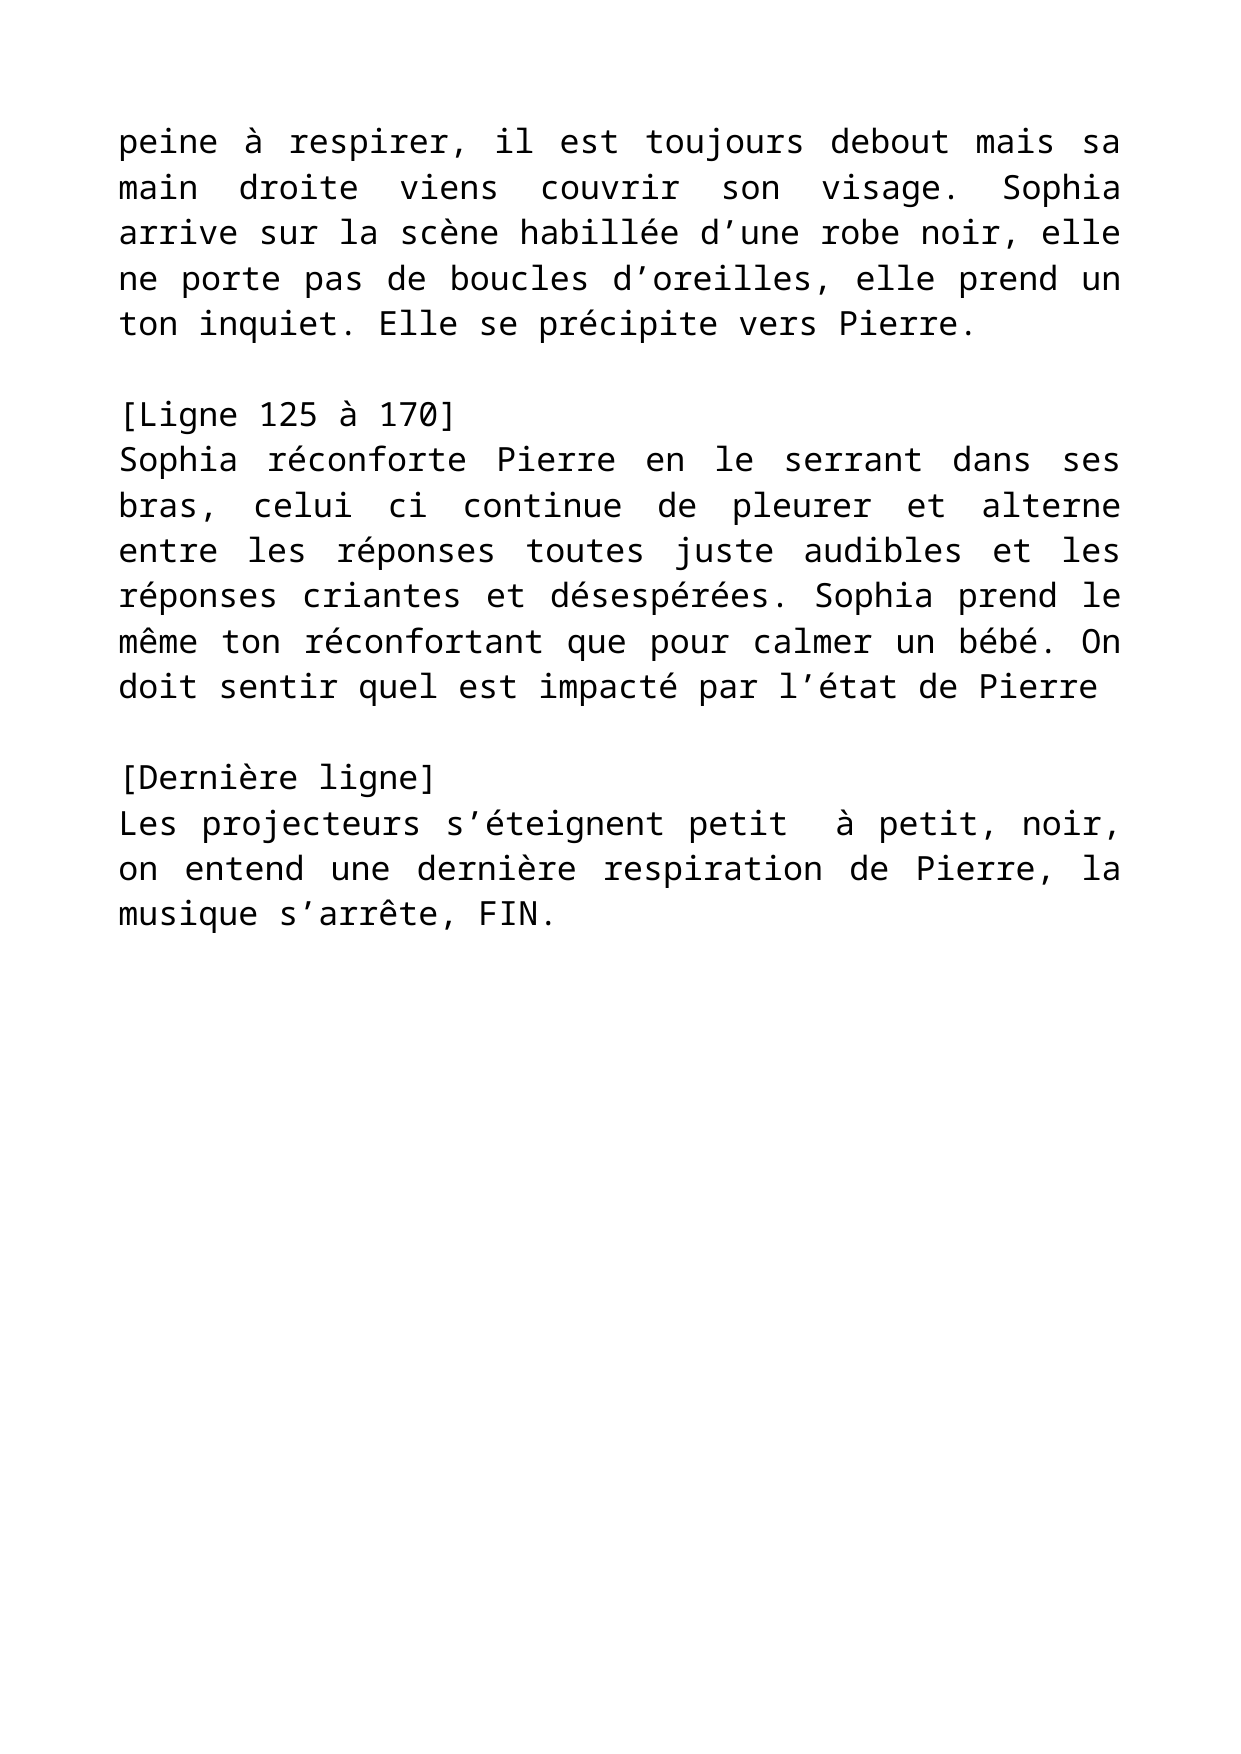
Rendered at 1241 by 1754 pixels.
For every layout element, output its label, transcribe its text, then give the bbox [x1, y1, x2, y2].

text Les projecteurs s’éteignent petit à petit, noir, on entend une dernière respiration de Pierre, la musique s’arrête, FIN. [118, 799, 1122, 936]
text Sophia réconforte Pierre en le serrant dans ses bras, celui ci continue de pleurer et alterne entre les réponses toutes juste audibles et les réponses criantes et désespérées. Sophia prend le même ton réconfortant que pour calmer un bébé. On doit sentir quel est impacté par l’état de Pierre [118, 436, 1122, 708]
text [Ligne 125 à 170] [118, 391, 1122, 436]
text [Dernière ligne] [118, 754, 1122, 799]
text peine à respirer, il est toujours debout mais sa main droite viens couvrir son visage. Sophia arrive sur la scène habillée d’une robe noir, elle ne porte pas de boucles d’oreilles, elle prend un ton inquiet. Elle se précipite vers Pierre. [118, 118, 1122, 345]
